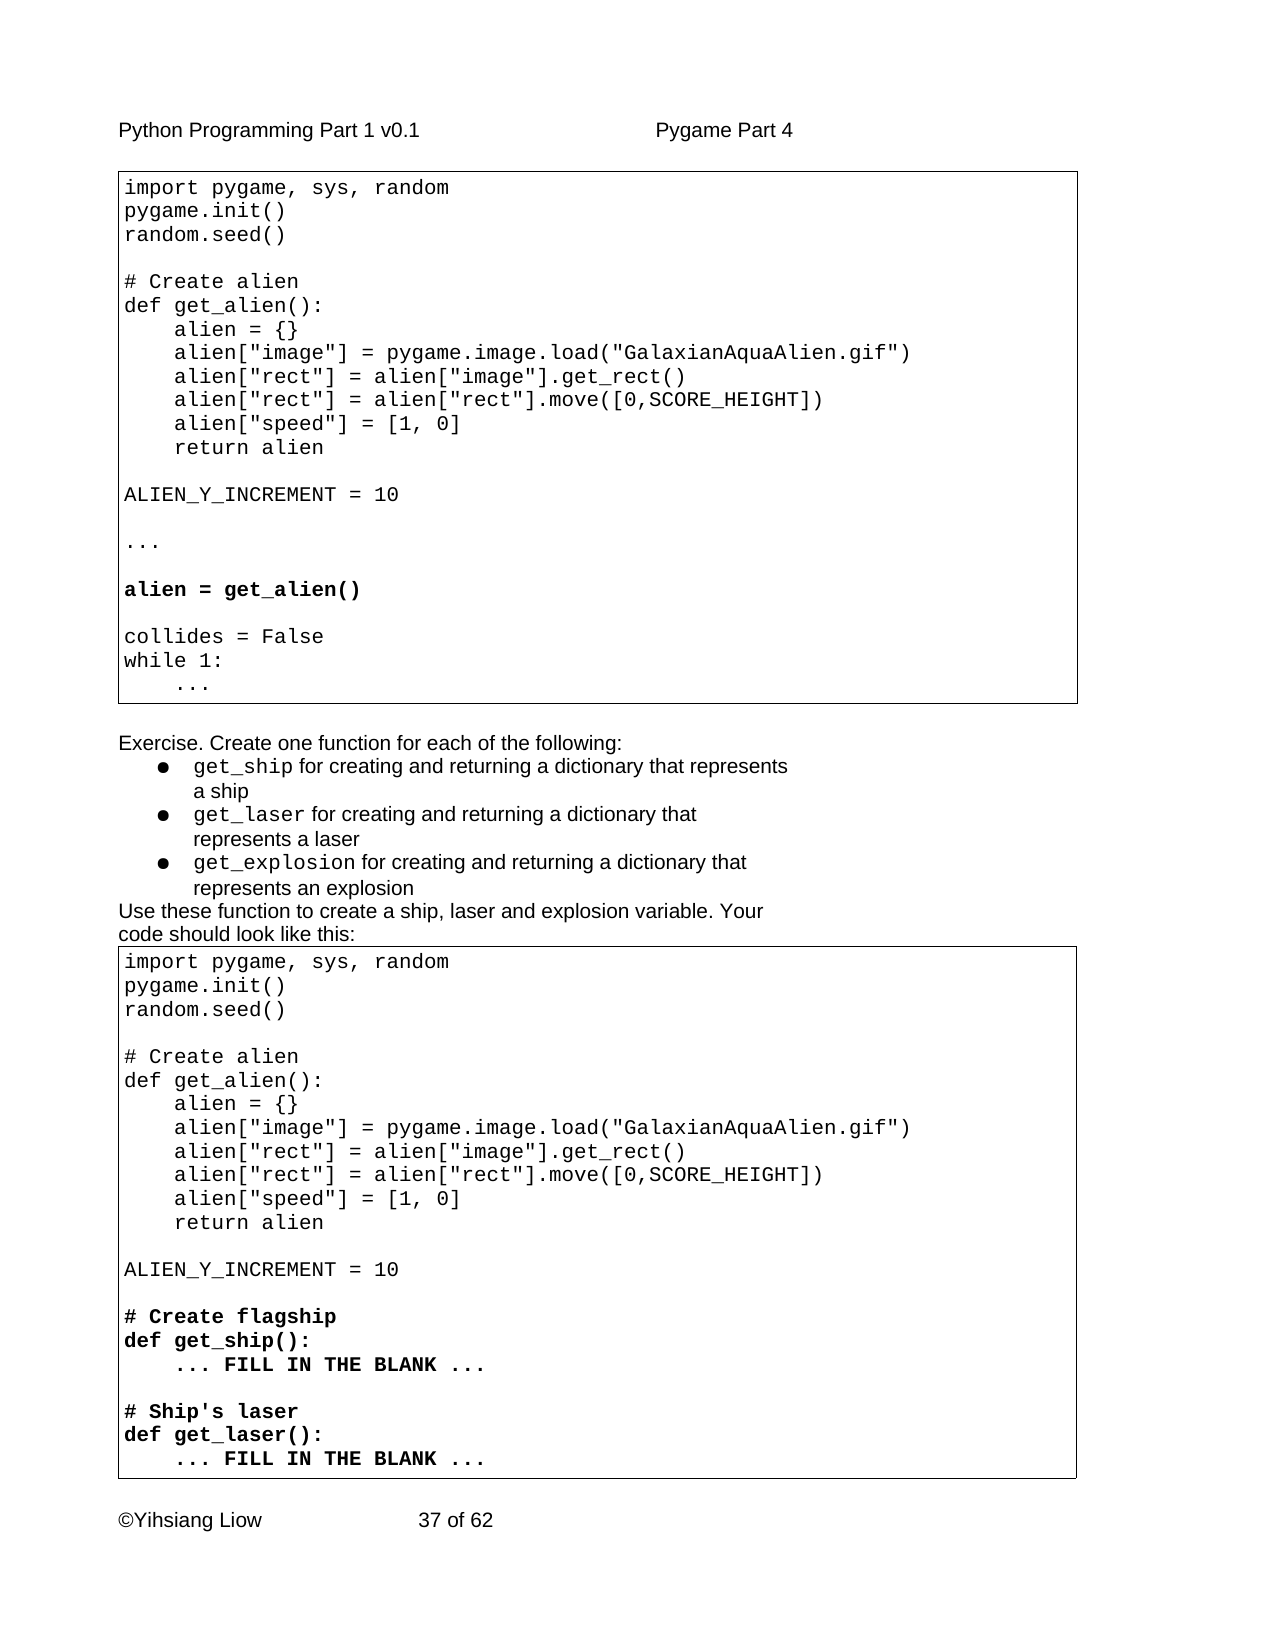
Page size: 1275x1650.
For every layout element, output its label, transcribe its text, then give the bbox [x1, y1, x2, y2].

list get_explosion for creating and returning a dictionary that represents an explosion [156, 851, 793, 899]
table_header import pygame, sys, random pygame.init() random.seed() # Create alien def get_alien(): alien = {} alien["image"] = pygame.image.load("GalaxianAquaAlien.gif") alien["rect"] = alien["image"].get_rect() alien["rect"] = alien["rect"].move([0,SCORE_HEIGHT]) alien["speed"] = [1, 0] return alien ALIEN_Y_INCREMENT = 10 # Create flagship def get_ship(): ... FILL IN THE BLANK ... # Ship's laser def get_laser(): ... FILL IN THE BLANK ... [119, 947, 1076, 1477]
table_header import pygame, sys, random pygame.init() random.seed() # Create alien def get_alien(): alien = {} alien["image"] = pygame.image.load("GalaxianAquaAlien.gif") alien["rect"] = alien["image"].get_rect() alien["rect"] = alien["rect"].move([0,SCORE_HEIGHT]) alien["speed"] = [1, 0] return alien ALIEN_Y_INCREMENT = 10 ... alien = get_alien() collides = False while 1: ... [119, 172, 1077, 703]
text Exercise. Create one function for each of the following: [118, 731, 793, 754]
text Use these function to create a ship, laser and explosion variable. Your code should look like this: [118, 899, 793, 946]
list get_ship for creating and returning a dictionary that represents a ship [156, 754, 793, 803]
list get_laser for creating and returning a dictionary that represents a laser [156, 803, 793, 851]
